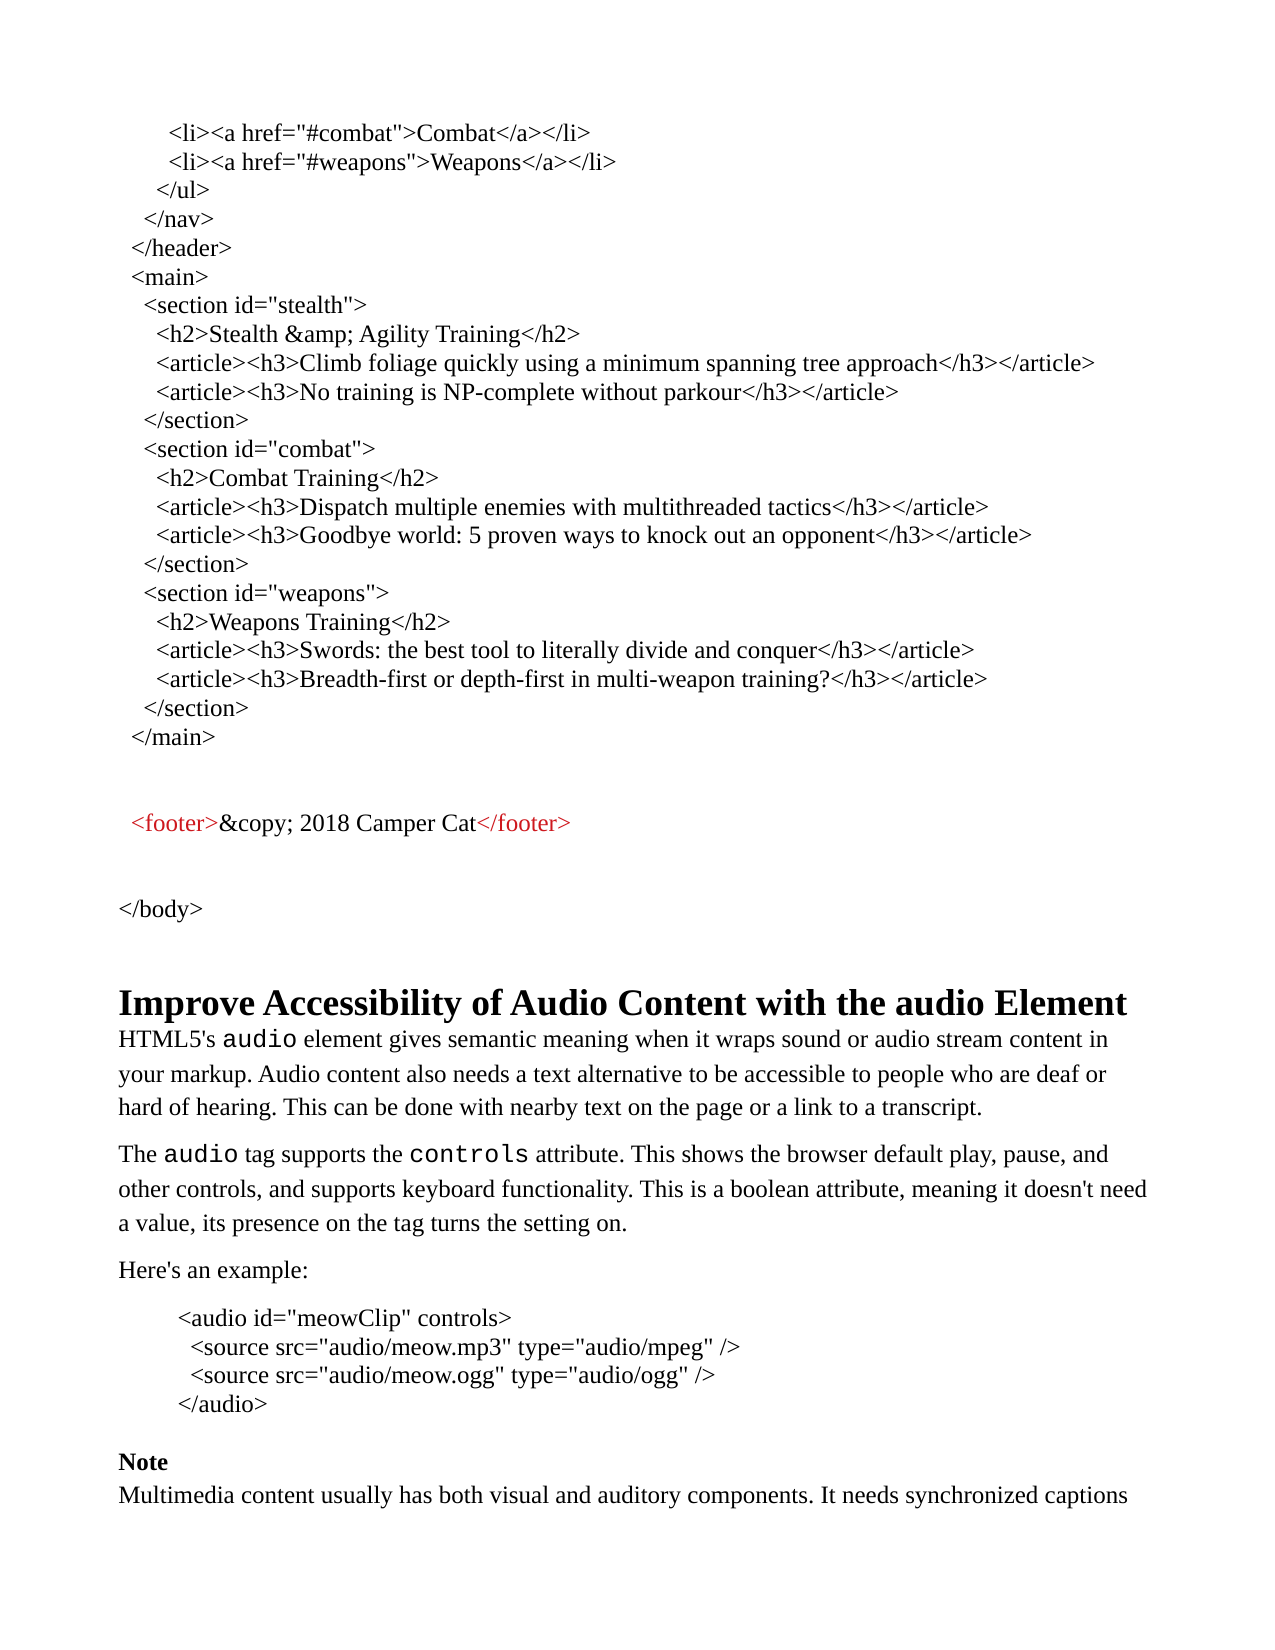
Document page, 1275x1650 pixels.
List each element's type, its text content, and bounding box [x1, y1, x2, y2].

text <article><h3>Swords: the best tool to literally divide and conquer</h3></article> [118, 636, 1157, 664]
text HTML5's audio element gives semantic meaning when it wraps sound or audio stream content in your markup. Audio content also needs a text alternative to be accessible to people who are deaf or hard of hearing. This can be done with nearby text on the page or a link to a transcript. [118, 1024, 1157, 1121]
text <article><h3>Goodbye world: 5 proven ways to knock out an opponent</h3></article> [118, 521, 1157, 549]
text </body> [118, 894, 1157, 923]
text </nav> [118, 204, 1157, 233]
text <main> [118, 262, 1157, 291]
text </section> [118, 693, 1157, 722]
text <li><a href="#combat">Combat</a></li> [118, 118, 1157, 147]
text </header> [118, 233, 1157, 262]
text <section id="weapons"> [118, 578, 1157, 607]
text <h2>Stealth &amp; Agility Training</h2> [118, 319, 1157, 348]
text </section> [118, 406, 1157, 434]
text The audio tag supports the controls attribute. This shows the browser default play, pause, and other controls, and supports keyboard functionality. This is a boolean attribute, meaning it doesn't need a value, its presence on the tag turns the setting on. [118, 1139, 1157, 1236]
text <li><a href="#weapons">Weapons</a></li> [118, 147, 1157, 176]
text Here's an example: [118, 1255, 1157, 1284]
text </section> [118, 549, 1157, 578]
text <h2>Weapons Training</h2> [118, 607, 1157, 636]
text <section id="stealth"> [118, 291, 1157, 319]
text </ul> [118, 176, 1157, 204]
text <article><h3>Dispatch multiple enemies with multithreaded tactics</h3></article> [118, 492, 1157, 521]
text <section id="combat"> [118, 434, 1157, 463]
text <article><h3>Climb foliage quickly using a minimum spanning tree approach</h3></article> [118, 348, 1157, 377]
text Note Multimedia content usually has both visual and auditory components. It needs synchronized captions [118, 1447, 1157, 1509]
subtitle Improve Accessibility of Audio Content with the audio Element [118, 981, 1157, 1024]
text <audio id="meowClip" controls> <source src="audio/meow.mp3" type="audio/mpeg" /> <source src="audio/meow.ogg" type="audio/ogg" /> </audio> [177, 1303, 1098, 1418]
text <h2>Combat Training</h2> [118, 463, 1157, 492]
text <article><h3>Breadth-first or depth-first in multi-weapon training?</h3></article> [118, 664, 1157, 693]
text <footer>&copy; 2018 Camper Cat</footer> [118, 808, 1157, 837]
text <article><h3>No training is NP-complete without parkour</h3></article> [118, 377, 1157, 406]
text </main> [118, 722, 1157, 751]
